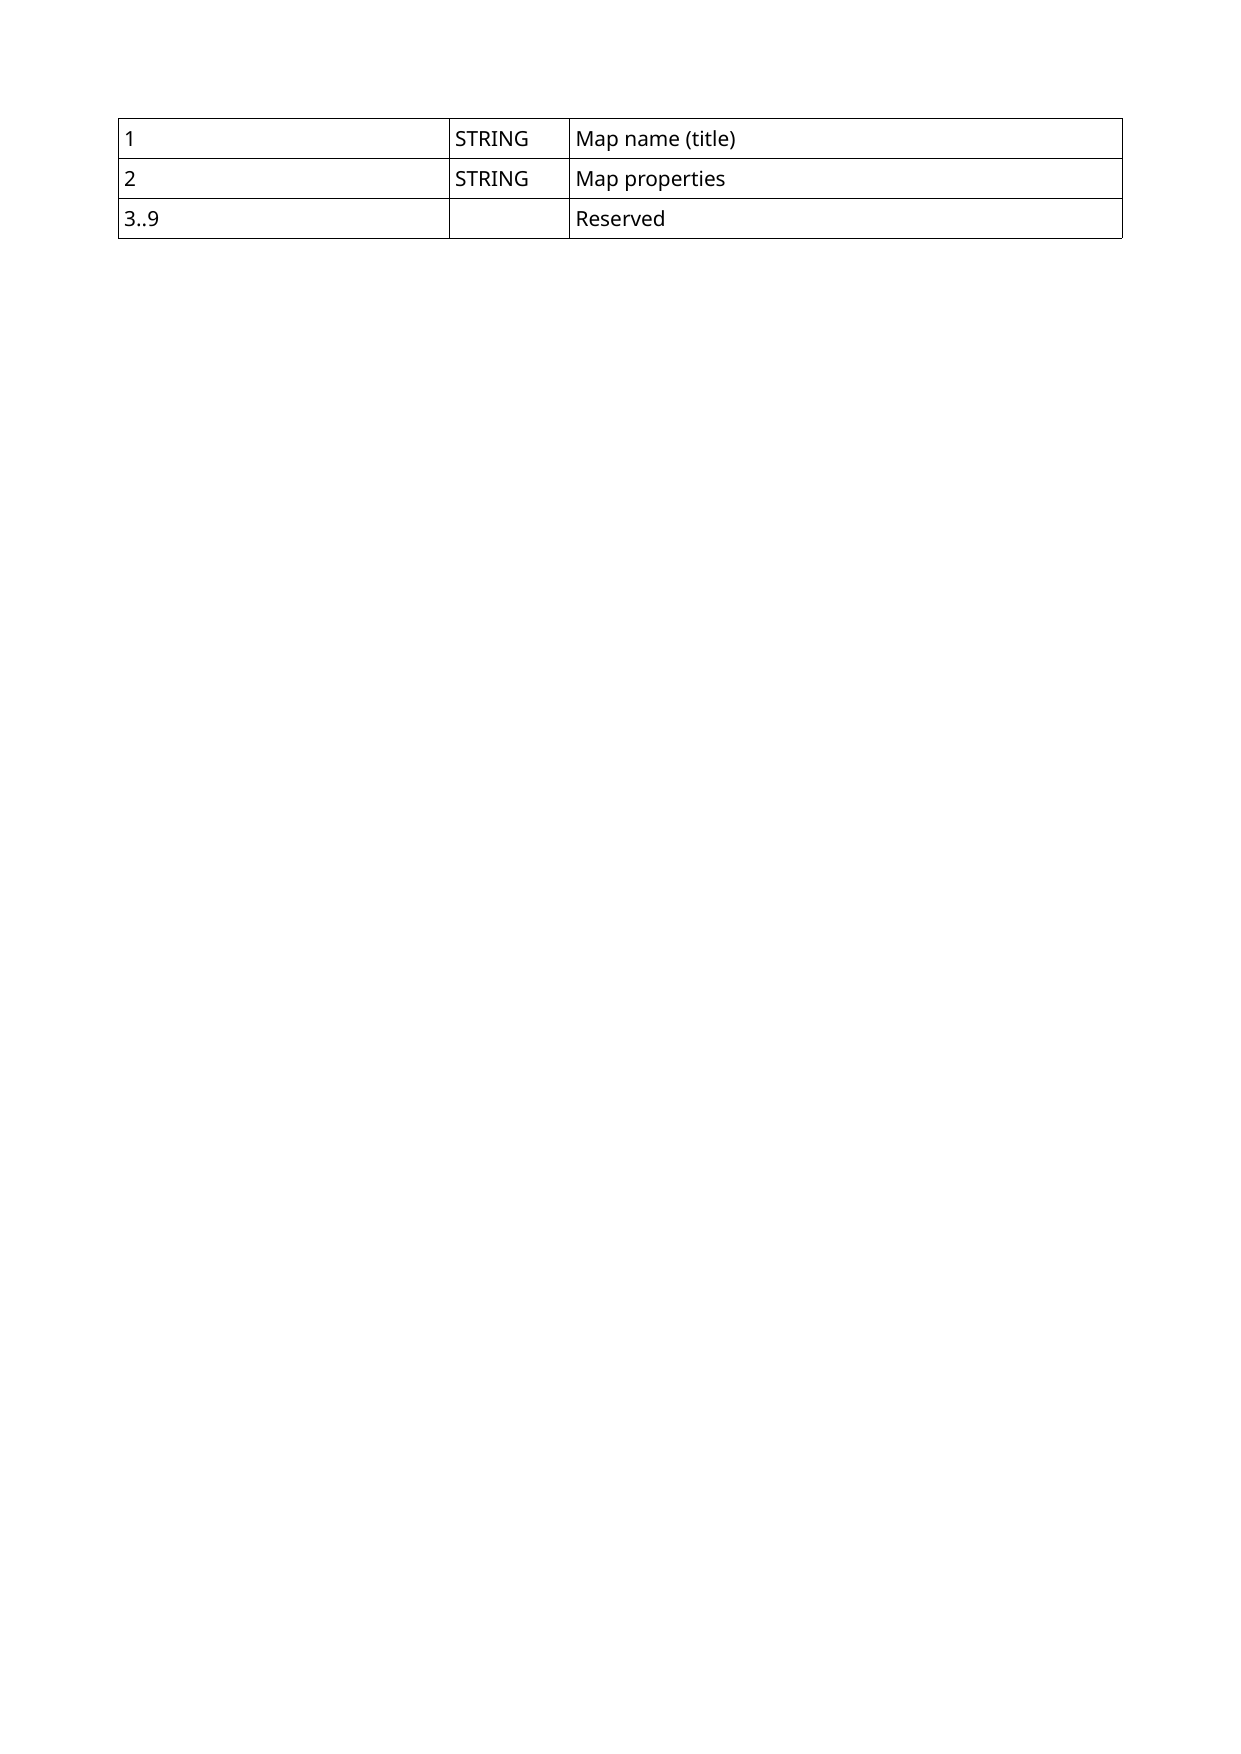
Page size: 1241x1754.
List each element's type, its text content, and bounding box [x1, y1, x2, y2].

table_cell Map name (title) [570, 119, 1122, 158]
table_cell STRING [450, 159, 569, 198]
table_cell 2 [119, 159, 449, 198]
table_cell STRING [450, 119, 569, 158]
table_cell Reserved [570, 199, 1122, 238]
table_cell 3..9 [119, 199, 449, 238]
table_cell [450, 199, 569, 238]
table_cell 1 [119, 119, 449, 158]
table_cell Map properties [570, 159, 1122, 198]
